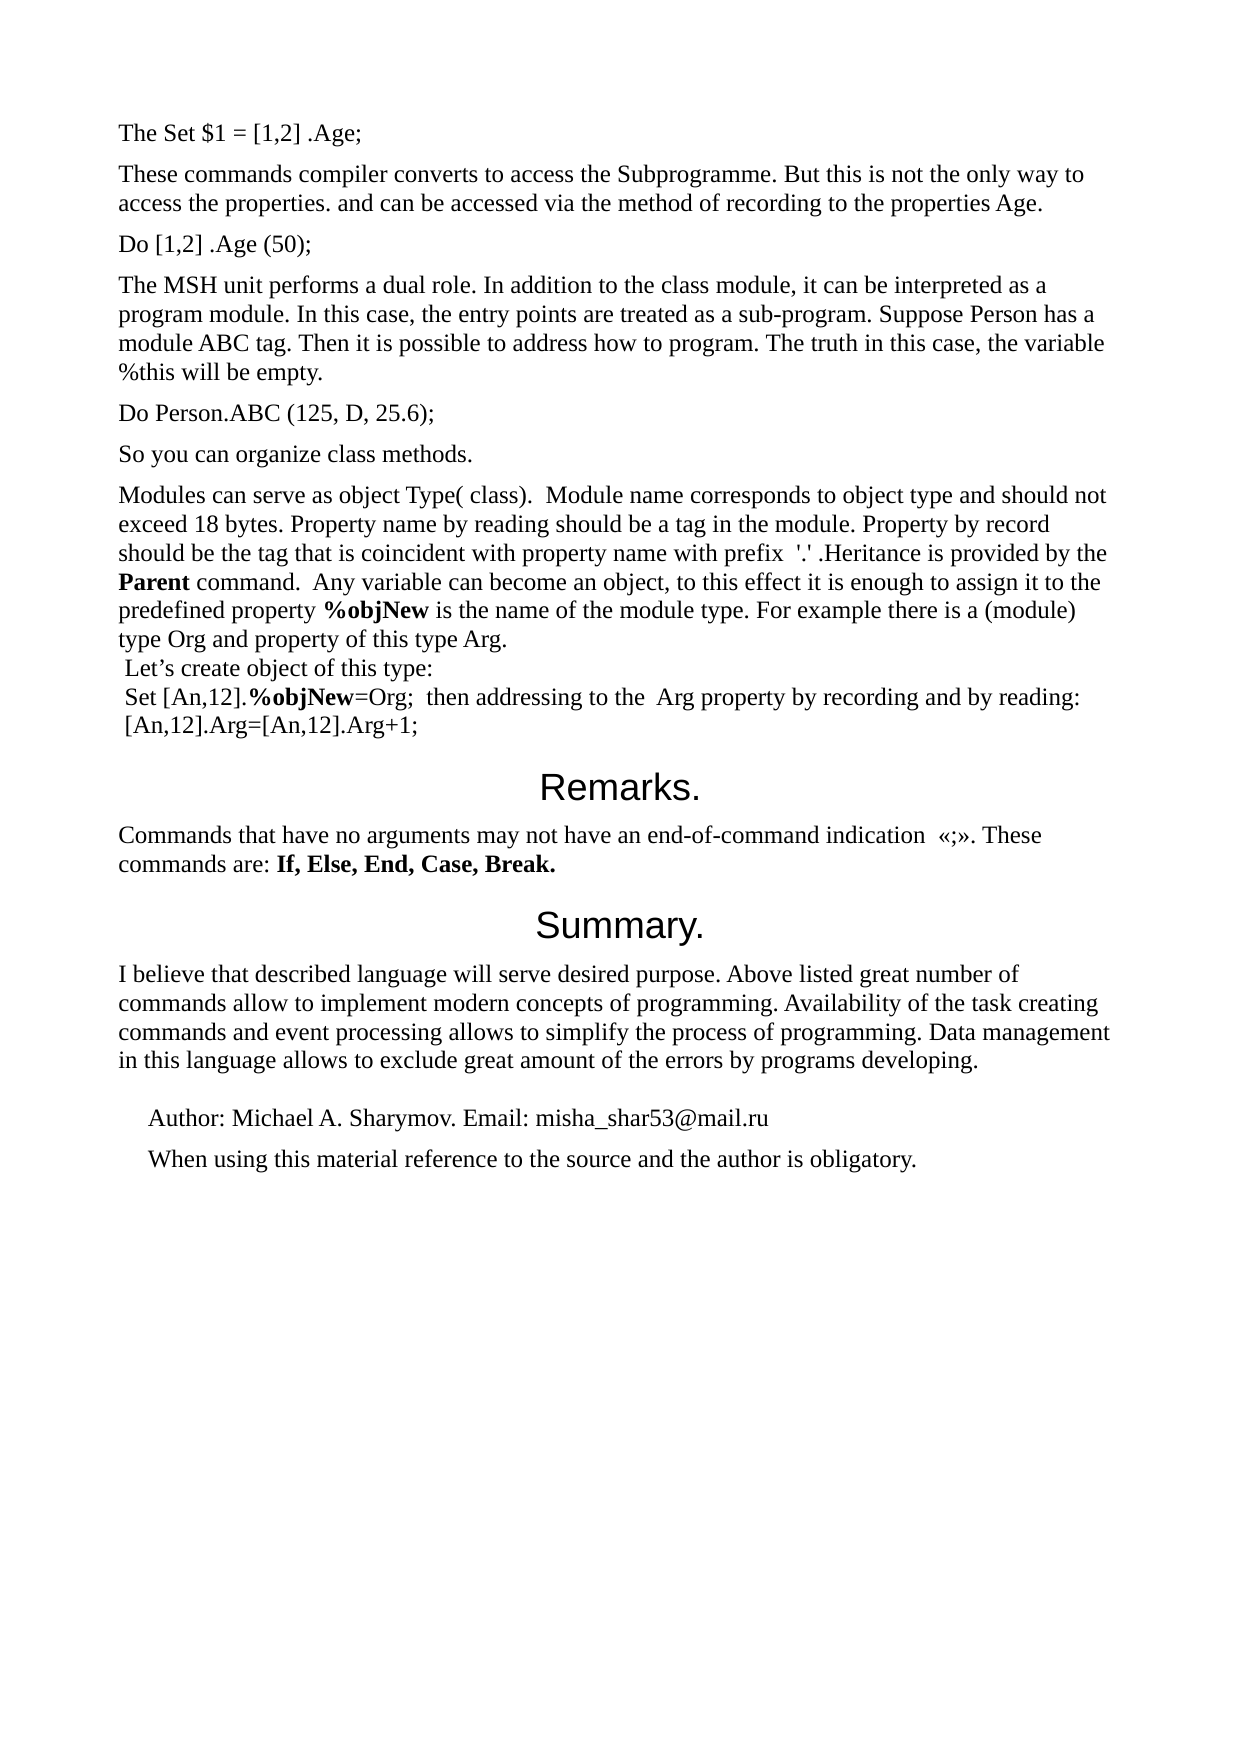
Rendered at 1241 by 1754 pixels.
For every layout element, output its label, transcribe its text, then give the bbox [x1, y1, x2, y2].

text Modules can serve as object Type( class). Module name corresponds to object type and should not exceed 18 bytes. Property name by reading should be a tag in the module. Property by record should be the tag that is coincident with property name with prefix '.' .Heritance is provided by the Parent command. Any variable can become an object, to this effect it is enough to assign it to the predefined property %objNew is the name of the module type. For example there is a (module) type Org and property of this type Arg. [118, 481, 1122, 653]
text The Set $1 = [1,2] .Age; [118, 118, 1122, 147]
text The MSH unit performs a dual role. In addition to the class module, it can be interpreted as a program module. In this case, the entry points are treated as a sub-program. Suppose Person has a module ABC tag. Then it is possible to address how to program. The truth in this case, the variable %this will be empty. [118, 271, 1122, 386]
text So you can organize class methods. [118, 439, 1122, 468]
text Set [An,12].%objNew=Org; then addressing to the Arg property by recording and by reading: [118, 682, 1122, 711]
text Let’s create object of this type: [118, 653, 1122, 682]
text Do [1,2] .Age (50); [118, 229, 1122, 258]
text These commands compiler converts to access the Subprogramme. But this is not the only way to access the properties. and can be accessed via the method of recording to the properties Age. [118, 159, 1122, 217]
text Do Person.ABC (125, D, 25.6); [118, 398, 1122, 427]
text Commands that have no arguments may not have an end-of-command indication «;». These commands are: If, Else, End, Case, Break. [118, 821, 1122, 878]
text I believe that described language will serve desired purpose. Above listed great number of commands allow to implement modern concepts of programming. Availability of the task creating commands and event processing allows to simplify the process of programming. Data management in this language allows to exclude great amount of the errors by programs developing. [118, 959, 1122, 1074]
subtitle Remarks. [118, 764, 1122, 808]
text When using this material reference to the source and the author is obligatory. [148, 1144, 1122, 1173]
text Author: Michael A. Sharymov. Email: misha_shar53@mail.ru [148, 1103, 1122, 1132]
subtitle Summary. [118, 903, 1122, 947]
text [An,12].Arg=[An,12].Arg+1; [118, 711, 1122, 739]
